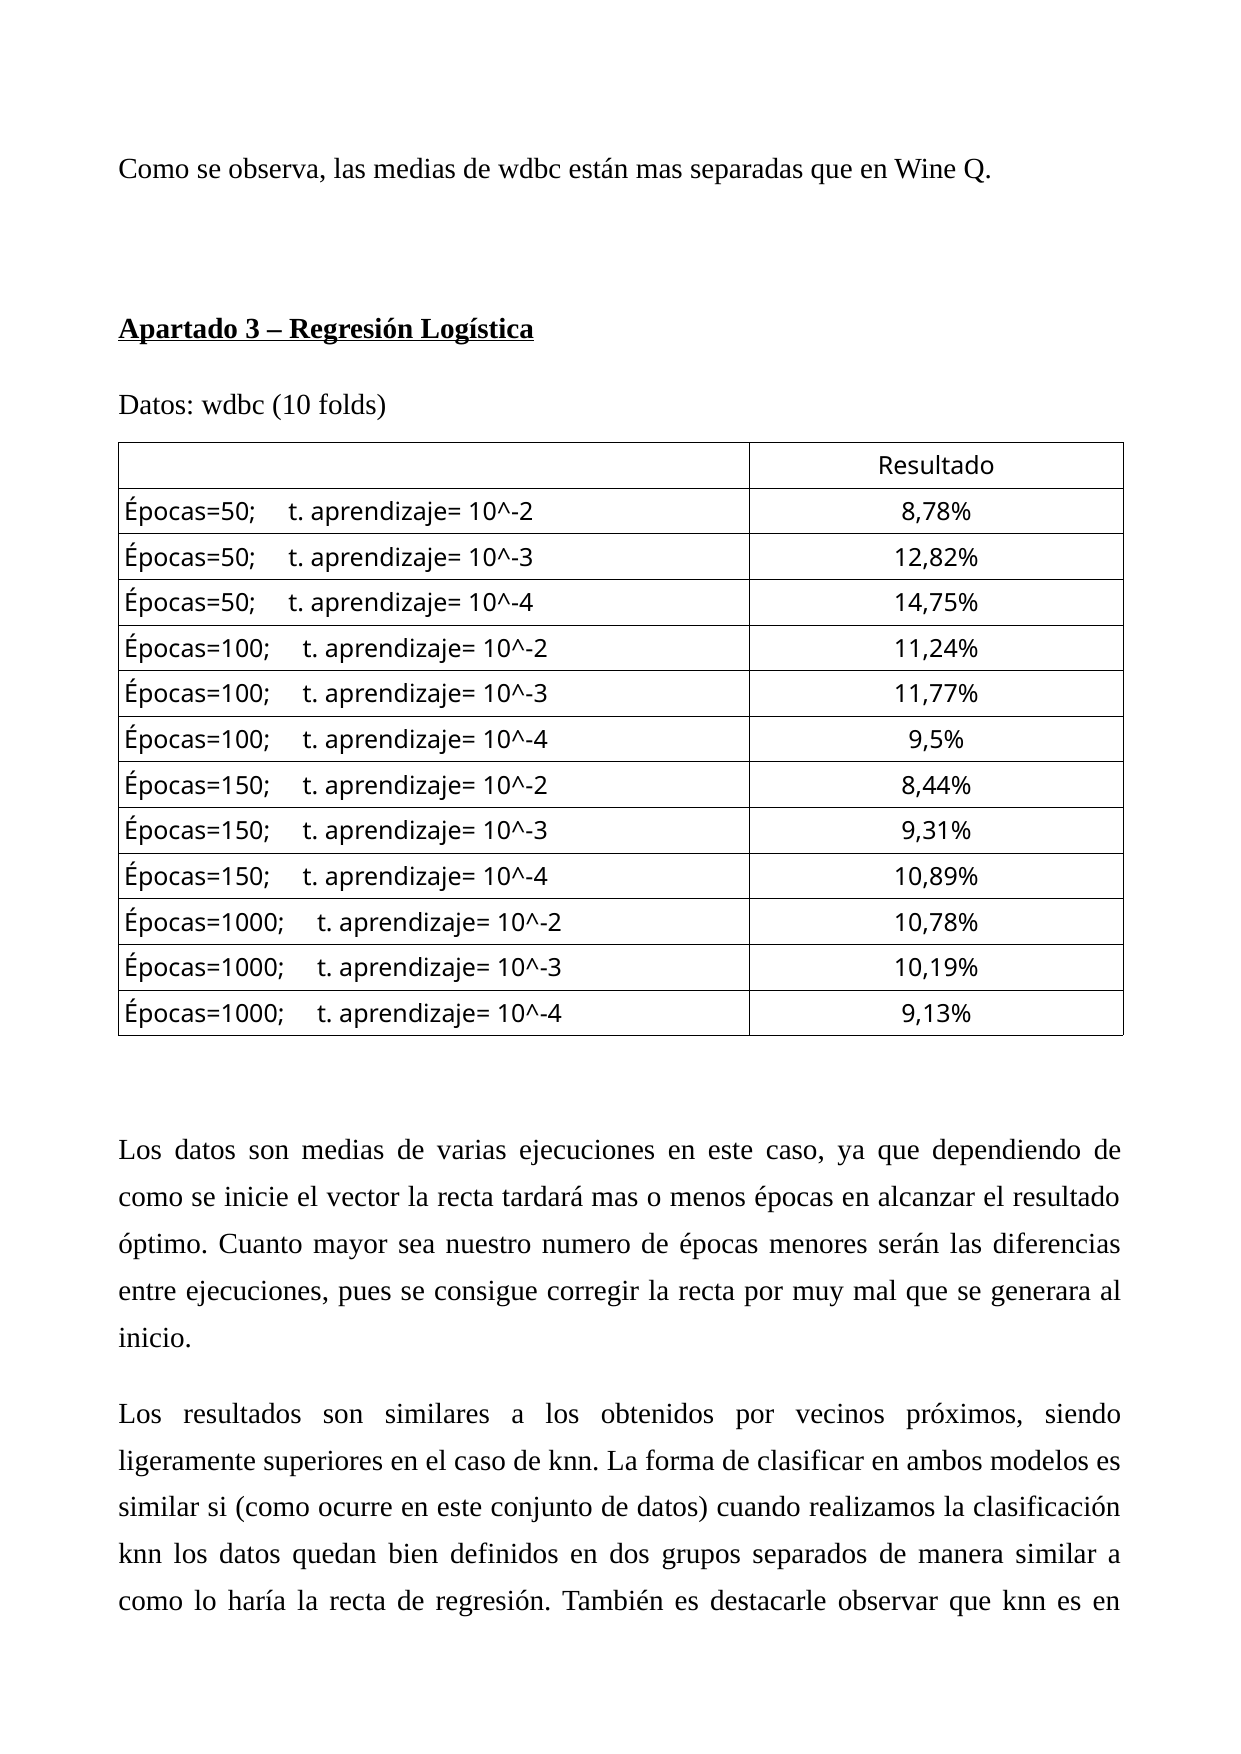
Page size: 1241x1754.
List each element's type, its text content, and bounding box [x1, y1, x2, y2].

table_cell 10,19% [750, 945, 1123, 989]
table_cell 12,82% [750, 534, 1123, 579]
table_cell Épocas=150; t. aprendizaje= 10^-4 [119, 854, 749, 898]
table_cell Épocas=100; t. aprendizaje= 10^-3 [119, 671, 749, 716]
table_cell 8,78% [750, 489, 1123, 533]
table_cell Épocas=150; t. aprendizaje= 10^-3 [119, 808, 749, 853]
table_cell Épocas=50; t. aprendizaje= 10^-2 [119, 489, 749, 533]
text Apartado 3 – Regresión Logística [118, 311, 1122, 344]
table_cell 9,13% [750, 991, 1123, 1035]
table_cell Épocas=100; t. aprendizaje= 10^-4 [119, 717, 749, 761]
table_cell Épocas=1000; t. aprendizaje= 10^-4 [119, 991, 749, 1035]
table_cell 11,24% [750, 626, 1123, 670]
table_cell Épocas=150; t. aprendizaje= 10^-2 [119, 762, 749, 807]
text Datos: wdbc (10 folds) [118, 387, 1122, 420]
table_cell Épocas=1000; t. aprendizaje= 10^-2 [119, 899, 749, 944]
text Los resultados son similares a los obtenidos por vecinos próximos, siendo ligeramente superiores en el caso de knn. La forma de clasificar en ambos modelos es similar si (como ocurre en este conjunto de datos) cuando realizamos la clasificación knn los datos quedan bien definidos en dos grupos separados de manera similar a como lo haría la recta de regresión. También es destacarle observar que knn es en [118, 1396, 1122, 1617]
table_header Resultado [750, 443, 1123, 488]
table_cell 14,75% [750, 580, 1123, 624]
table_cell Épocas=50; t. aprendizaje= 10^-4 [119, 580, 749, 624]
table_cell 10,89% [750, 854, 1123, 898]
table_cell Épocas=50; t. aprendizaje= 10^-3 [119, 534, 749, 579]
table_cell 11,77% [750, 671, 1123, 716]
table_cell 10,78% [750, 899, 1123, 944]
table_header [119, 443, 749, 488]
table_cell 9,5% [750, 717, 1123, 761]
text Como se observa, las medias de wdbc están mas separadas que en Wine Q. [118, 152, 1122, 185]
table_cell Épocas=100; t. aprendizaje= 10^-2 [119, 626, 749, 670]
table_cell 8,44% [750, 762, 1123, 807]
text Los datos son medias de varias ejecuciones en este caso, ya que dependiendo de como se inicie el vector la recta tardará mas o menos épocas en alcanzar el resultado óptimo. Cuanto mayor sea nuestro numero de épocas menores serán las diferencias entre ejecuciones, pues se consigue corregir la recta por muy mal que se generara al inicio. [118, 1132, 1122, 1353]
table_cell Épocas=1000; t. aprendizaje= 10^-3 [119, 945, 749, 989]
table_cell 9,31% [750, 808, 1123, 853]
